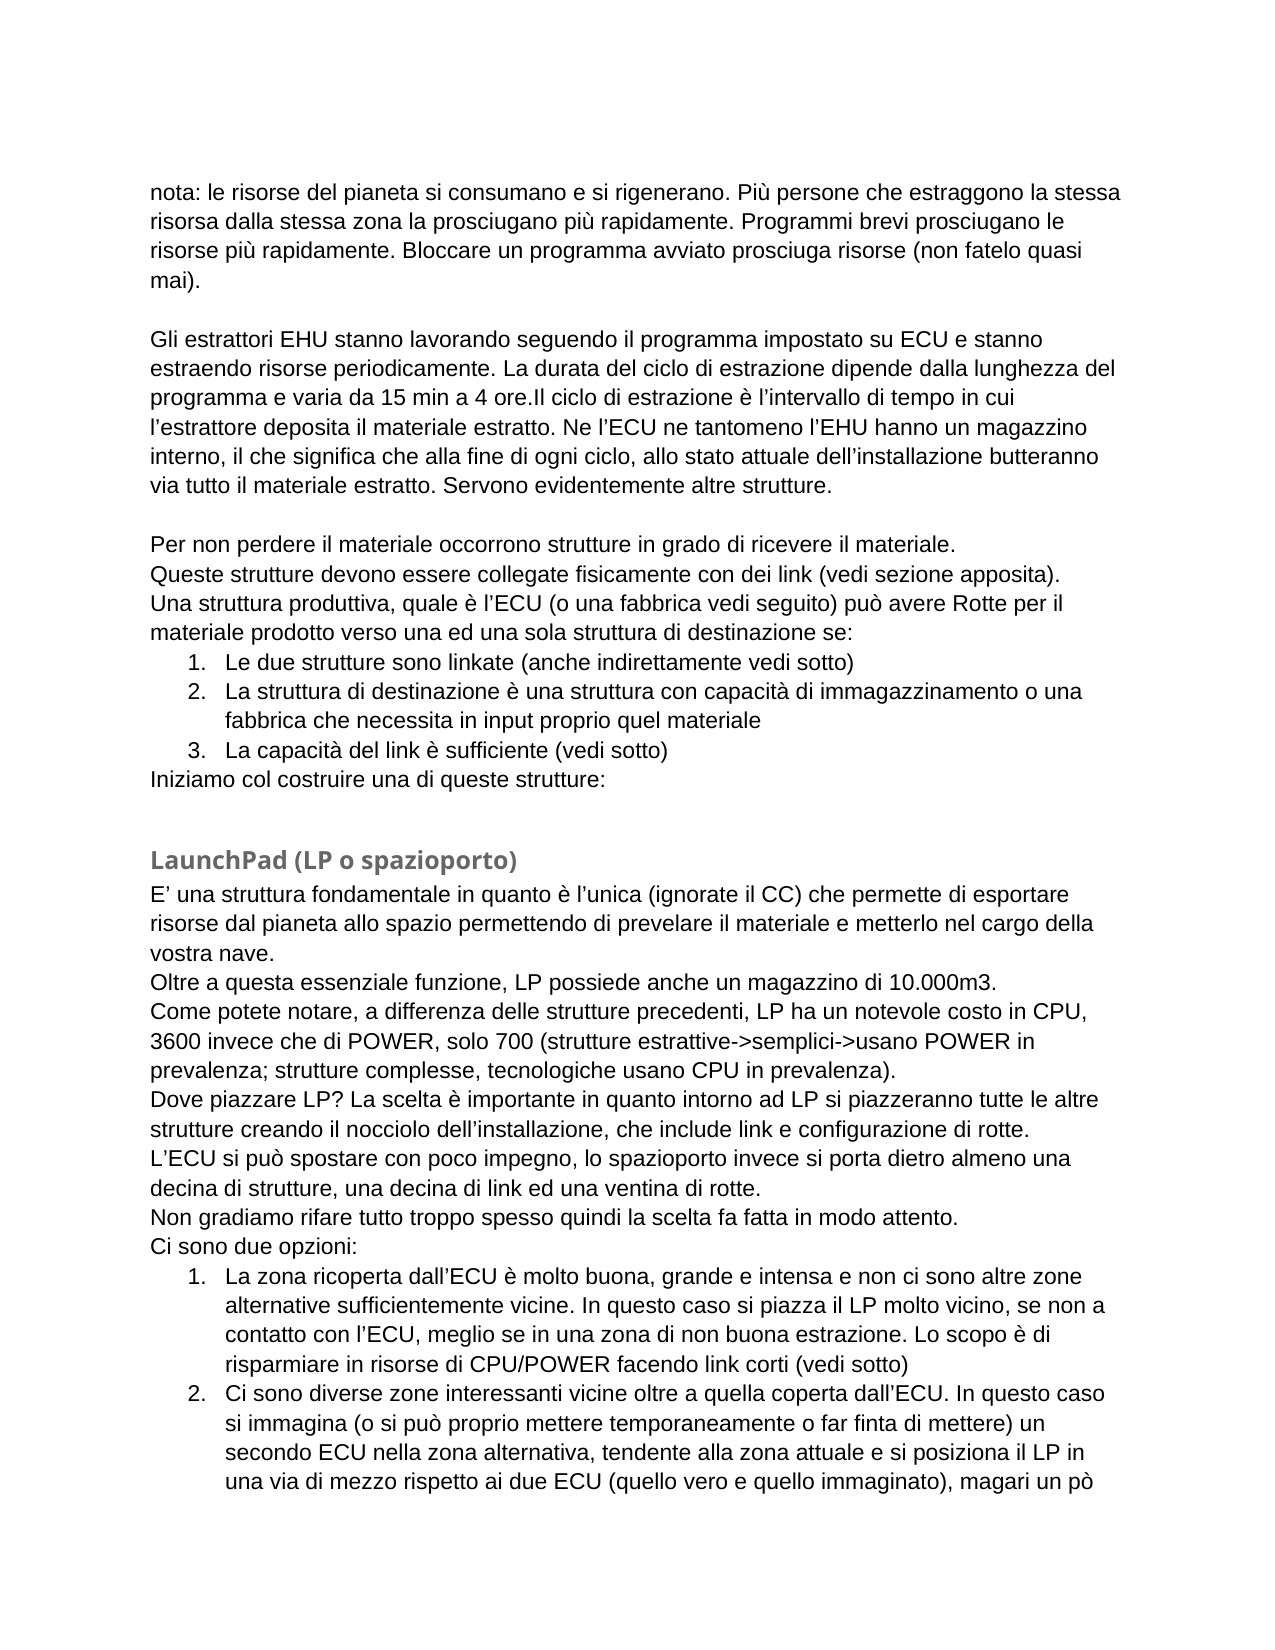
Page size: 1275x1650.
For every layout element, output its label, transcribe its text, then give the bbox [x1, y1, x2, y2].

text Non gradiamo rifare tutto troppo spesso quindi la scelta fa fatta in modo attento. [150, 1204, 1125, 1230]
list La zona ricoperta dall’ECU è molto buona, grande e intensa e non ci sono altre zone alternative sufficientemente vicine. In questo caso si piazza il LP molto vicino, se non a contatto con l’ECU, meglio se in una zona di non buona estrazione. Lo scopo è di risparmiare in risorse di CPU/POWER facendo link corti (vedi sotto) [187, 1263, 1125, 1377]
list Le due strutture sono linkate (anche indirettamente vedi sotto) [187, 649, 1125, 675]
text E’ una struttura fondamentale in quanto è l’unica (ignorate il CC) che permette di esportare risorse dal pianeta allo spazio permettendo di prevelare il materiale e metterlo nel cargo della vostra nave. [150, 881, 1125, 966]
subtitle LaunchPad (LP o spazioporto) [150, 842, 1125, 876]
text Iniziamo col costruire una di queste strutture: [150, 767, 1125, 792]
text Ci sono due opzioni: [150, 1234, 1125, 1259]
text L’ECU si può spostare con poco impegno, lo spazioporto invece si porta dietro almeno una decina di strutture, una decina di link ed una ventina di rotte. [150, 1146, 1125, 1201]
text Per non perdere il materiale occorrono strutture in grado di ricevere il materiale. [150, 532, 1125, 557]
text Gli estrattori EHU stanno lavorando seguendo il programma impostato su ECU e stanno estraendo risorse periodicamente. La durata del ciclo di estrazione dipende dalla lunghezza del programma e varia da 15 min a 4 ore.Il ciclo di estrazione è l’intervallo di tempo in cui l’estrattore deposita il materiale estratto. Ne l’ECU ne tantomeno l’EHU hanno un magazzino interno, il che significa che alla fine di ogni ciclo, allo stato attuale dell’installazione butteranno via tutto il materiale estratto. Servono evidentemente altre strutture. [150, 326, 1125, 499]
text Oltre a questa essenziale funzione, LP possiede anche un magazzino di 10.000m3. [150, 969, 1125, 995]
list Ci sono diverse zone interessanti vicine oltre a quella coperta dall’ECU. In questo caso si immagina (o si può proprio mettere temporaneamente o far finta di mettere) un secondo ECU nella zona alternativa, tendente alla zona attuale e si posiziona il LP in una via di mezzo rispetto ai due ECU (quello vero e quello immaginato), magari un pò [187, 1381, 1125, 1494]
text Queste strutture devono essere collegate fisicamente con dei link (vedi sezione apposita). [150, 561, 1125, 587]
text Una struttura produttiva, quale è l’ECU (o una fabbrica vedi seguito) può avere Rotte per il materiale prodotto verso una ed una sola struttura di destinazione se: [150, 591, 1125, 646]
text Dove piazzare LP? La scelta è importante in quanto intorno ad LP si piazzeranno tutte le altre strutture creando il nocciolo dell’installazione, che include link e configurazione di rotte. [150, 1087, 1125, 1142]
text Come potete notare, a differenza delle strutture precedenti, LP ha un notevole costo in CPU, 3600 invece che di POWER, solo 700 (strutture estrattive->semplici->usano POWER in prevalenza; strutture complesse, tecnologiche usano CPU in prevalenza). [150, 999, 1125, 1083]
list La capacità del link è sufficiente (vedi sotto) [187, 737, 1125, 763]
list La struttura di destinazione è una struttura con capacità di immagazzinamento o una fabbrica che necessita in input proprio quel materiale [187, 679, 1125, 734]
text nota: le risorse del pianeta si consumano e si rigenerano. Più persone che estraggono la stessa risorsa dalla stessa zona la prosciugano più rapidamente. Programmi brevi prosciugano le risorse più rapidamente. Bloccare un programma avviato prosciuga risorse (non fatelo quasi mai). [150, 179, 1125, 293]
